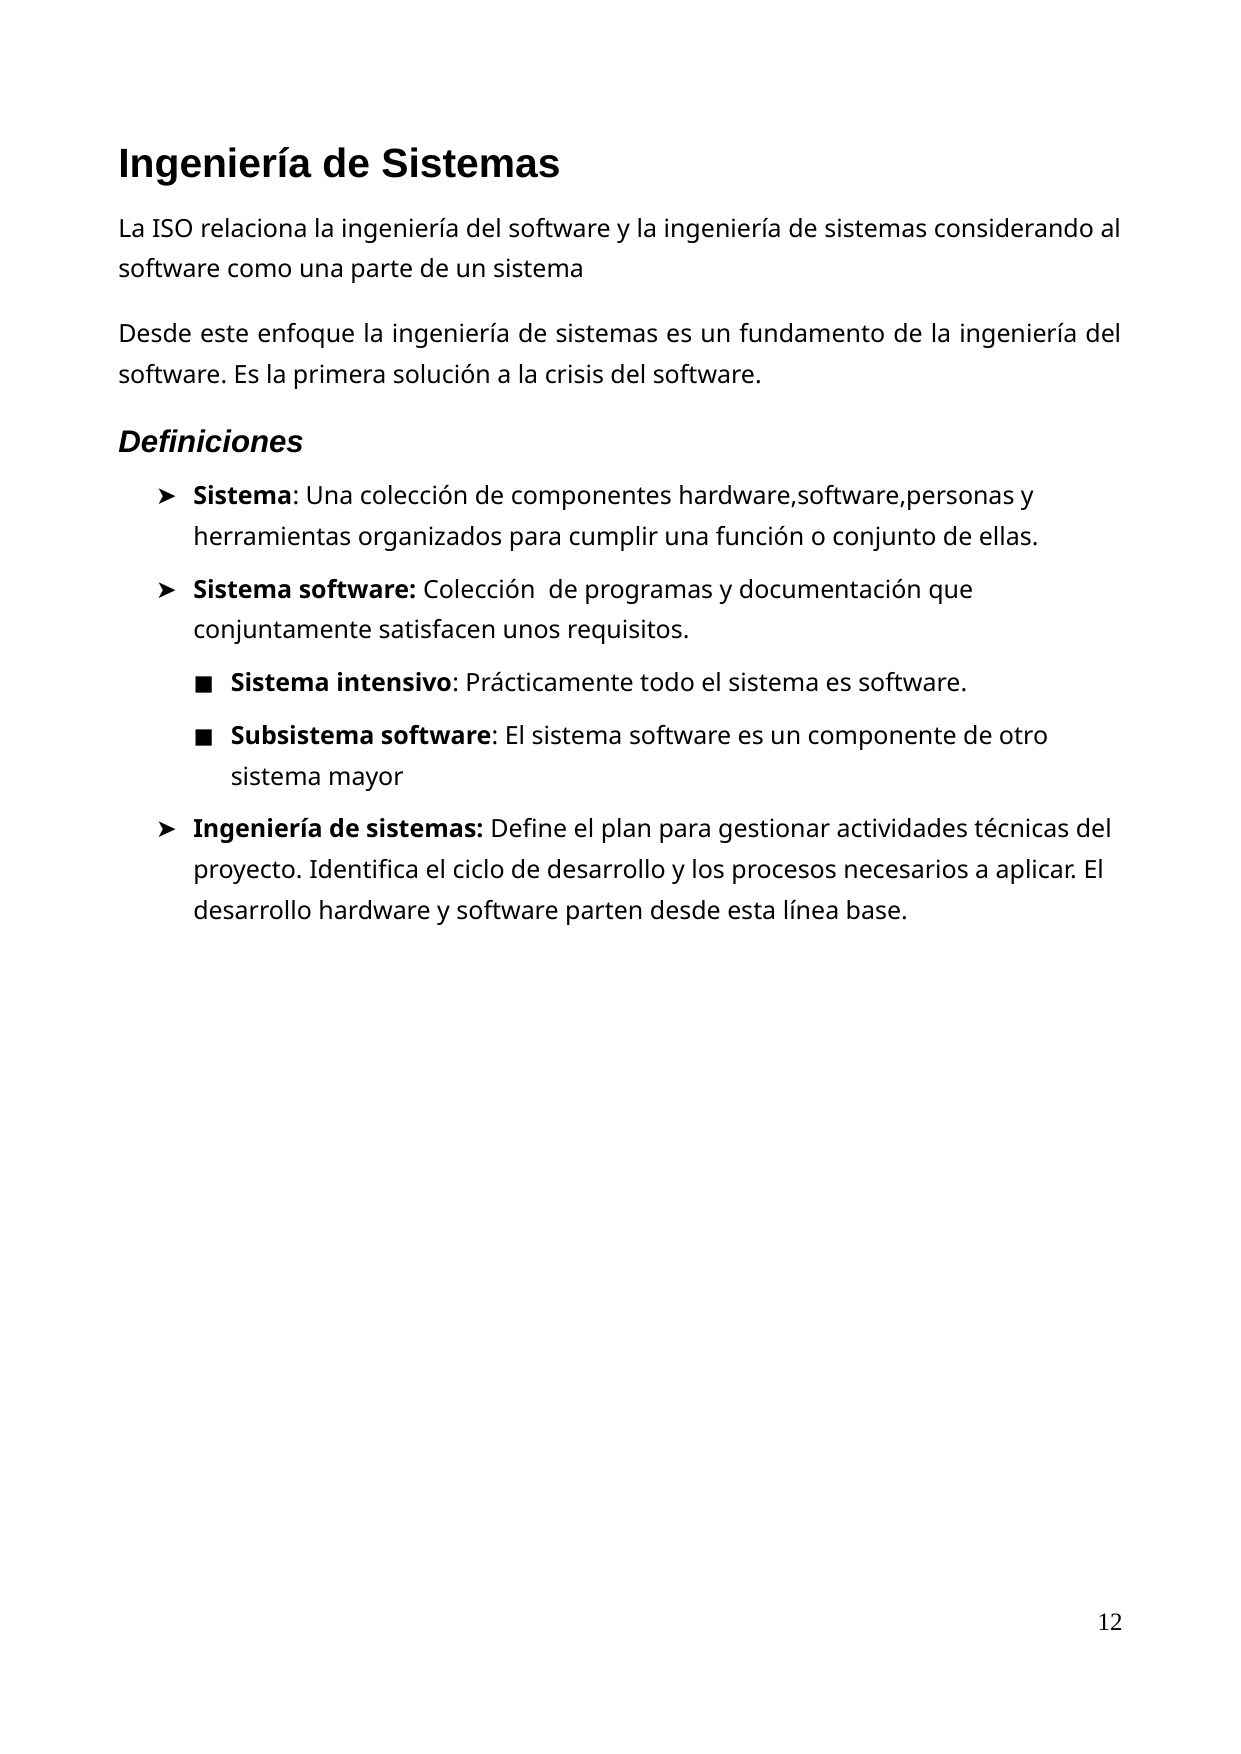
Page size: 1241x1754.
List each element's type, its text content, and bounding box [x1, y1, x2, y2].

list Sistema: Una colección de componentes hardware,software,personas y herramientas organizados para cumplir una función o conjunto de ellas. [156, 478, 1122, 553]
subtitle Ingeniería de Sistemas [118, 139, 1122, 186]
text La ISO relaciona la ingeniería del software y la ingeniería de sistemas considerando al software como una parte de un sistema [118, 210, 1122, 285]
subtitle Definiciones [118, 423, 1122, 459]
list Subsistema software: El sistema software es un componente de otro sistema mayor [193, 718, 1122, 792]
list Sistema intensivo: Prácticamente todo el sistema es software. [193, 665, 1122, 699]
text Desde este enfoque la ingeniería de sistemas es un fundamento de la ingeniería del software. Es la primera solución a la crisis del software. [118, 315, 1122, 390]
list Sistema software: Colección de programas y documentación que conjuntamente satisfacen unos requisitos. [156, 571, 1122, 646]
list Ingeniería de sistemas: Define el plan para gestionar actividades técnicas del proyecto. Identifica el ciclo de desarrollo y los procesos necesarios a aplicar. El desarrollo hardware y software parten desde esta línea base. [156, 811, 1122, 927]
